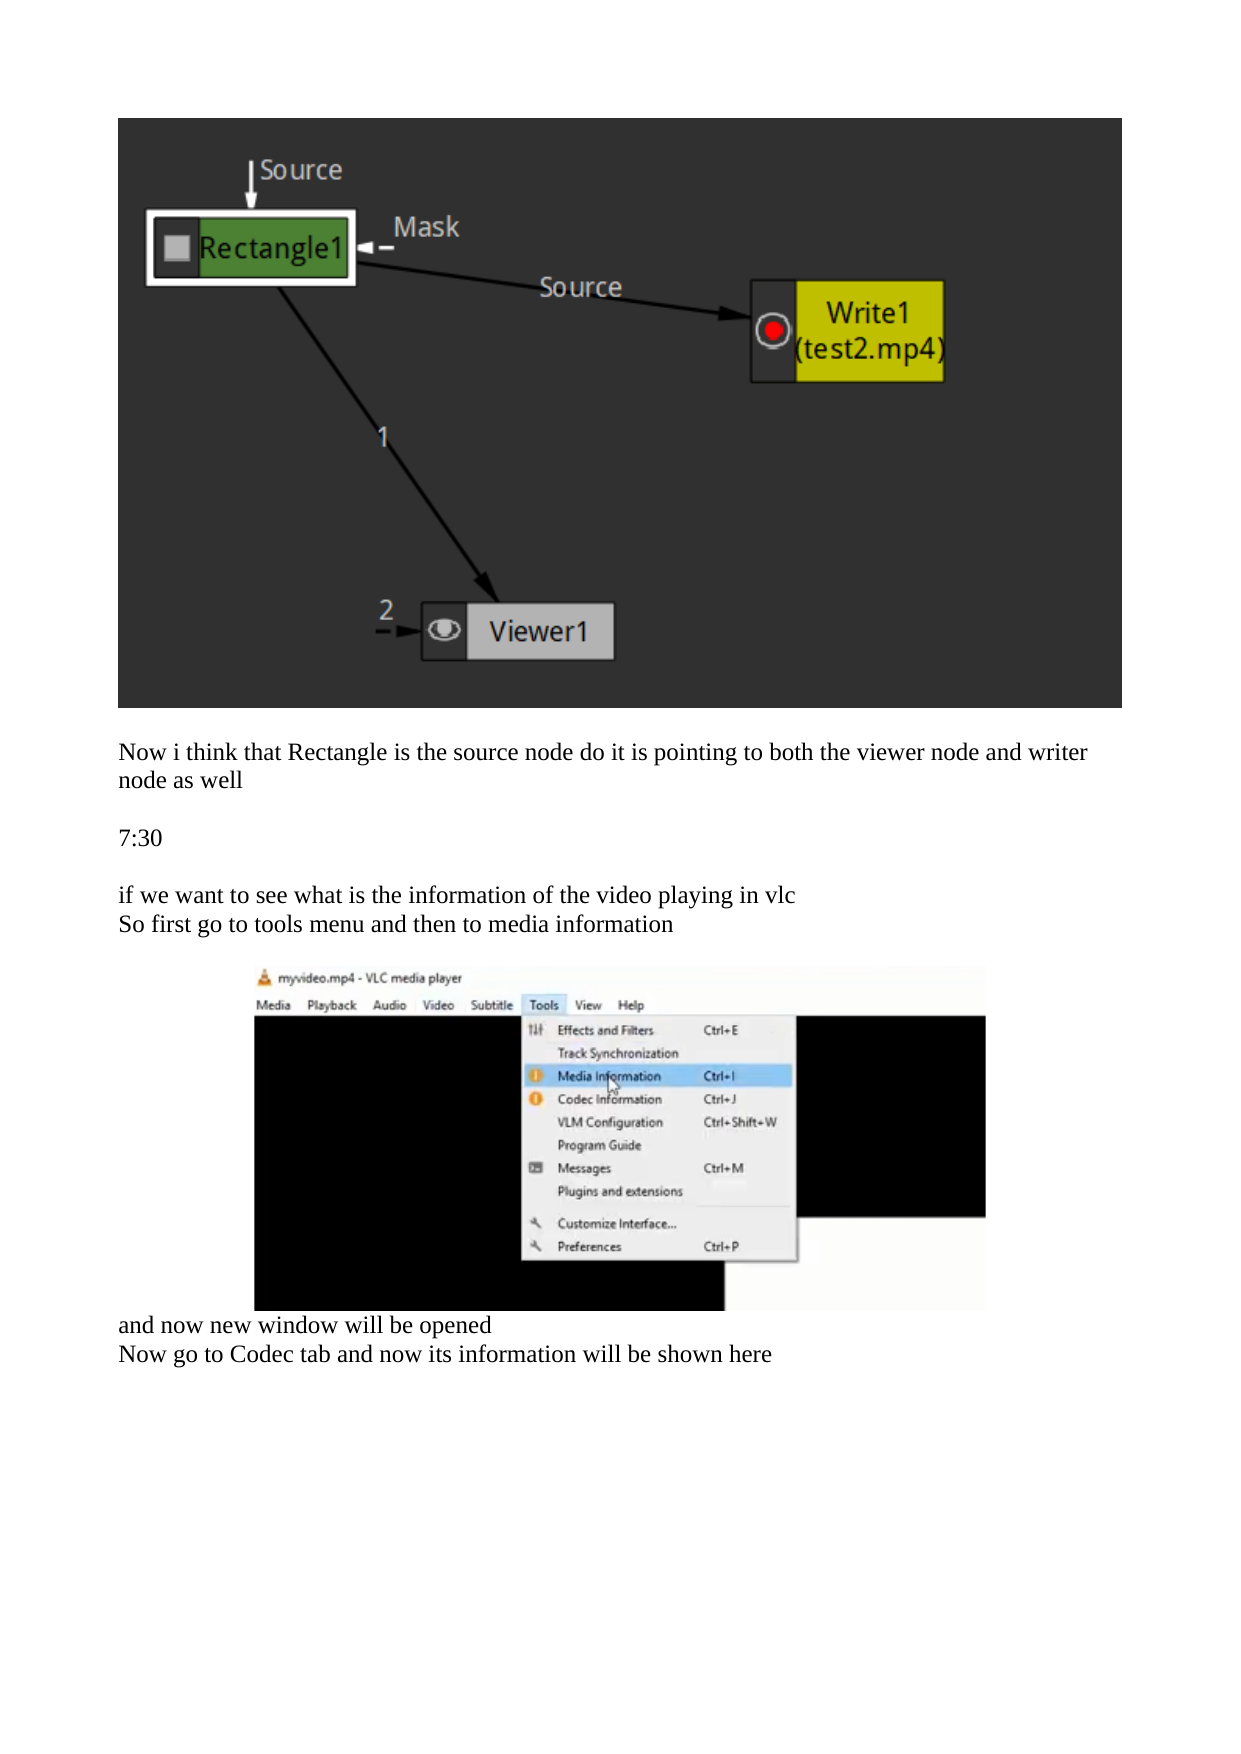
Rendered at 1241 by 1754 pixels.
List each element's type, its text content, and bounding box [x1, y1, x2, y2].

text and now new window will be opened [118, 967, 1122, 1339]
text Now i think that Rectangle is the source node do it is pointing to both the viewer node and writer node as well [118, 737, 1122, 794]
text if we want to see what is the information of the video playing in vlc [118, 881, 1122, 909]
text 7:30 [118, 823, 1122, 852]
picture [254, 966, 986, 1311]
text Now go to Codec tab and now its information will be shown here [118, 1339, 1122, 1368]
picture [118, 118, 1122, 708]
text So first go to tools menu and then to media information [118, 909, 1122, 938]
